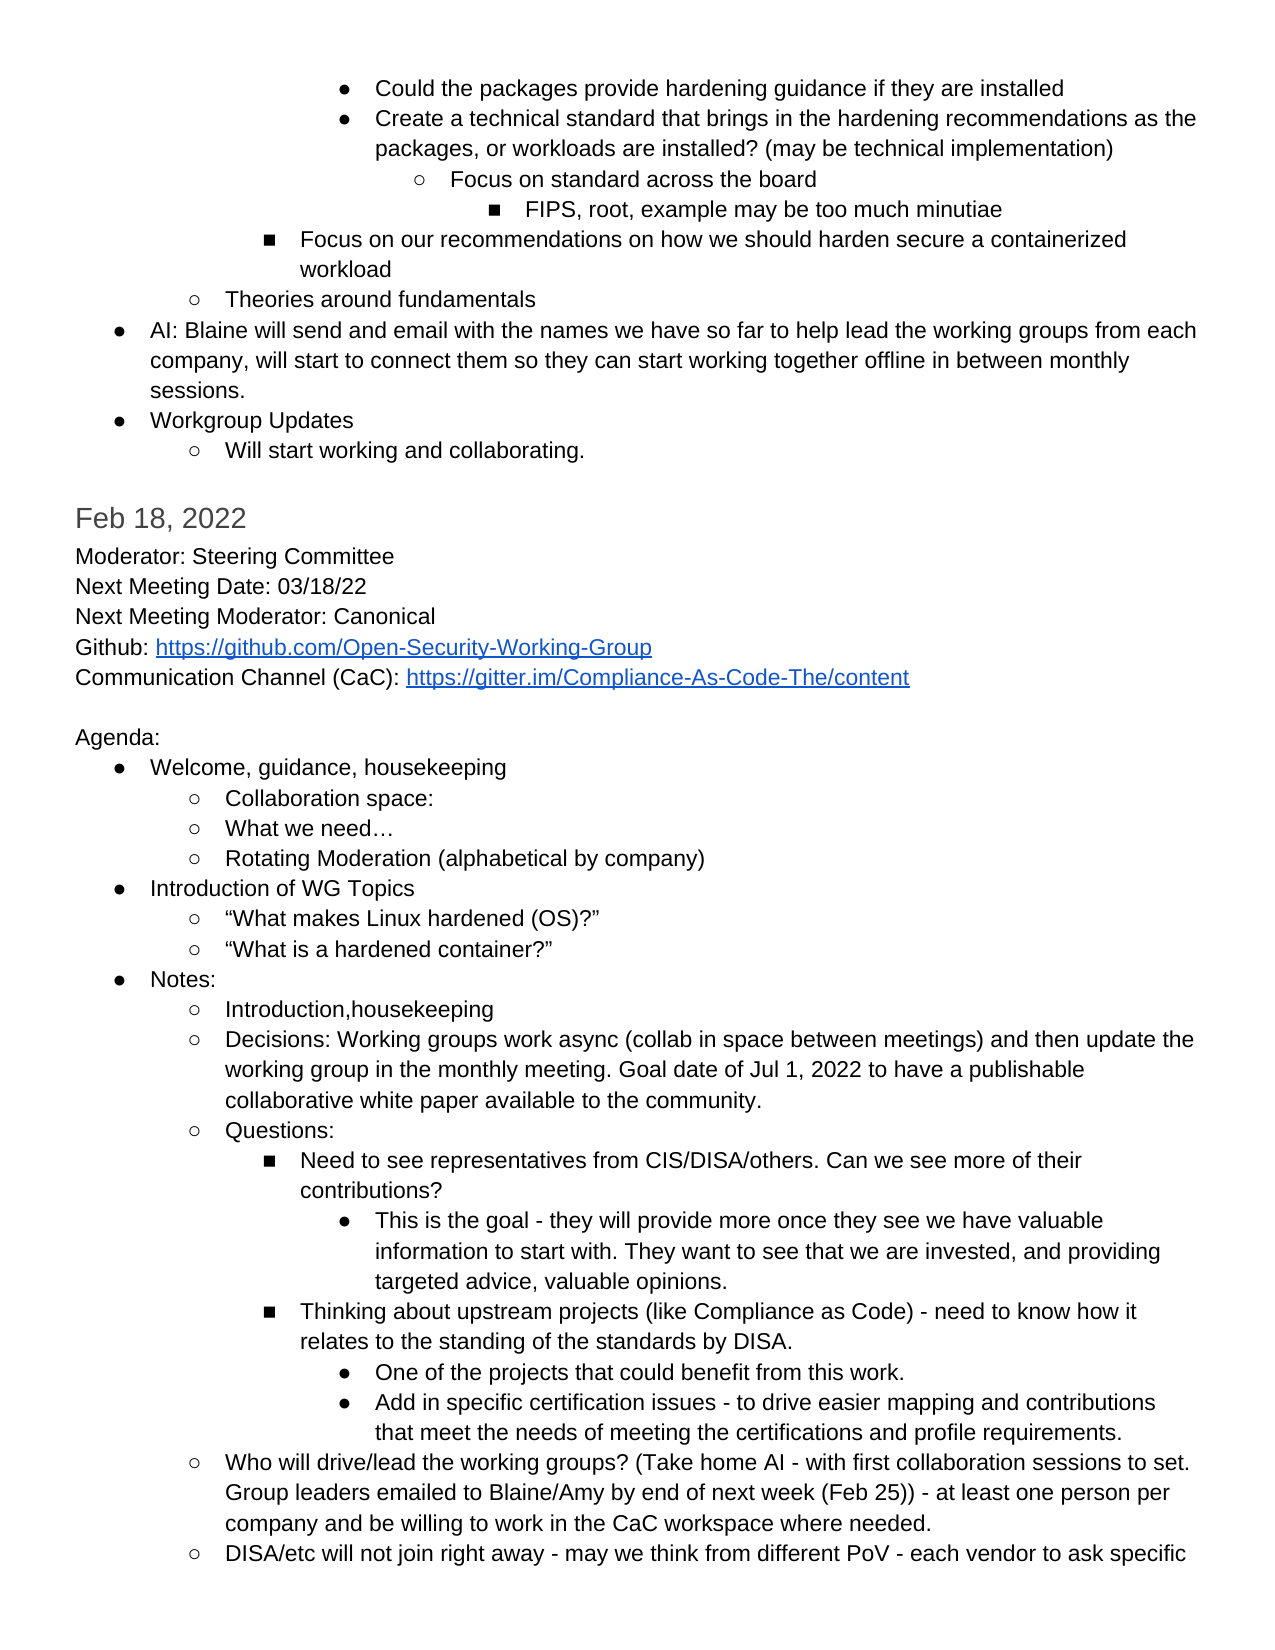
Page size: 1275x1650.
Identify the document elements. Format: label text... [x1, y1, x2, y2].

text Communication Channel (CaC): https://gitter.im/Compliance-As-Code-The/content [75, 664, 1200, 690]
list Questions: [187, 1117, 1200, 1143]
list Notes: [112, 966, 1200, 992]
list Need to see representatives from CIS/DISA/others. Can we see more of their contributions? [262, 1147, 1200, 1204]
list What we need… [187, 815, 1200, 841]
list Welcome, guidance, housekeeping [112, 754, 1200, 781]
list Will start working and collaborating. [187, 437, 1200, 464]
list Focus on our recommendations on how we should harden secure a containerized workload [262, 226, 1200, 283]
list Theories around fundamentals [187, 286, 1200, 313]
list Add in specific certification issues - to drive easier mapping and contributions that meet the needs of meeting the certifications and profile requirements. [337, 1389, 1200, 1445]
text Moderator: Steering Committee [75, 543, 1200, 569]
subtitle Feb 18, 2022 [75, 501, 1200, 534]
text Github: https://github.com/Open-Security-Working-Group [75, 633, 1200, 660]
list One of the projects that could benefit from this work. [337, 1358, 1200, 1385]
text Next Meeting Moderator: Canonical [75, 603, 1200, 630]
list Could the packages provide hardening guidance if they are installed [337, 75, 1200, 101]
list FIPS, root, example may be too much minutiae [487, 196, 1200, 222]
list Create a technical standard that brings in the hardening recommendations as the packages, or workloads are installed? (may be technical implementation) [337, 105, 1200, 162]
list DISA/etc will not join right away - may we think from different PoV - each vendor to ask specific [187, 1540, 1200, 1566]
list Collaboration space: [187, 784, 1200, 811]
list Thinking about upstream projects (like Compliance as Code) - need to know how it relates to the standing of the standards by DISA. [262, 1298, 1200, 1355]
list Who will drive/lead the working groups? (Take home AI - with first collaboration sessions to set. Group leaders emailed to Blaine/Amy by end of next week (Feb 25)) - at least one person per company and be willing to work in the CaC workspace where needed. [187, 1449, 1200, 1536]
list Workgroup Updates [112, 407, 1200, 434]
list “What makes Linux hardened (OS)?” [187, 905, 1200, 932]
list Decisions: Working groups work async (collab in space between meetings) and then update the working group in the monthly meeting. Goal date of Jul 1, 2022 to have a publishable collaborative white paper available to the community. [187, 1026, 1200, 1113]
list “What is a hardened container?” [187, 936, 1200, 962]
list Introduction of WG Topics [112, 875, 1200, 902]
list This is the goal - they will provide more once they see we have valuable information to start with. They want to see that we are invested, and providing targeted advice, valuable opinions. [337, 1207, 1200, 1294]
text Next Meeting Date: 03/18/22 [75, 573, 1200, 599]
list Focus on standard across the board [412, 166, 1200, 192]
list Introduction,housekeeping [187, 996, 1200, 1022]
list AI: Blaine will send and email with the names we have so far to help lead the working groups from each company, will start to connect them so they can start working together offline in between monthly sessions. [112, 317, 1200, 403]
text Agenda: [75, 724, 1200, 751]
list Rotating Moderation (alphabetical by company) [187, 845, 1200, 871]
